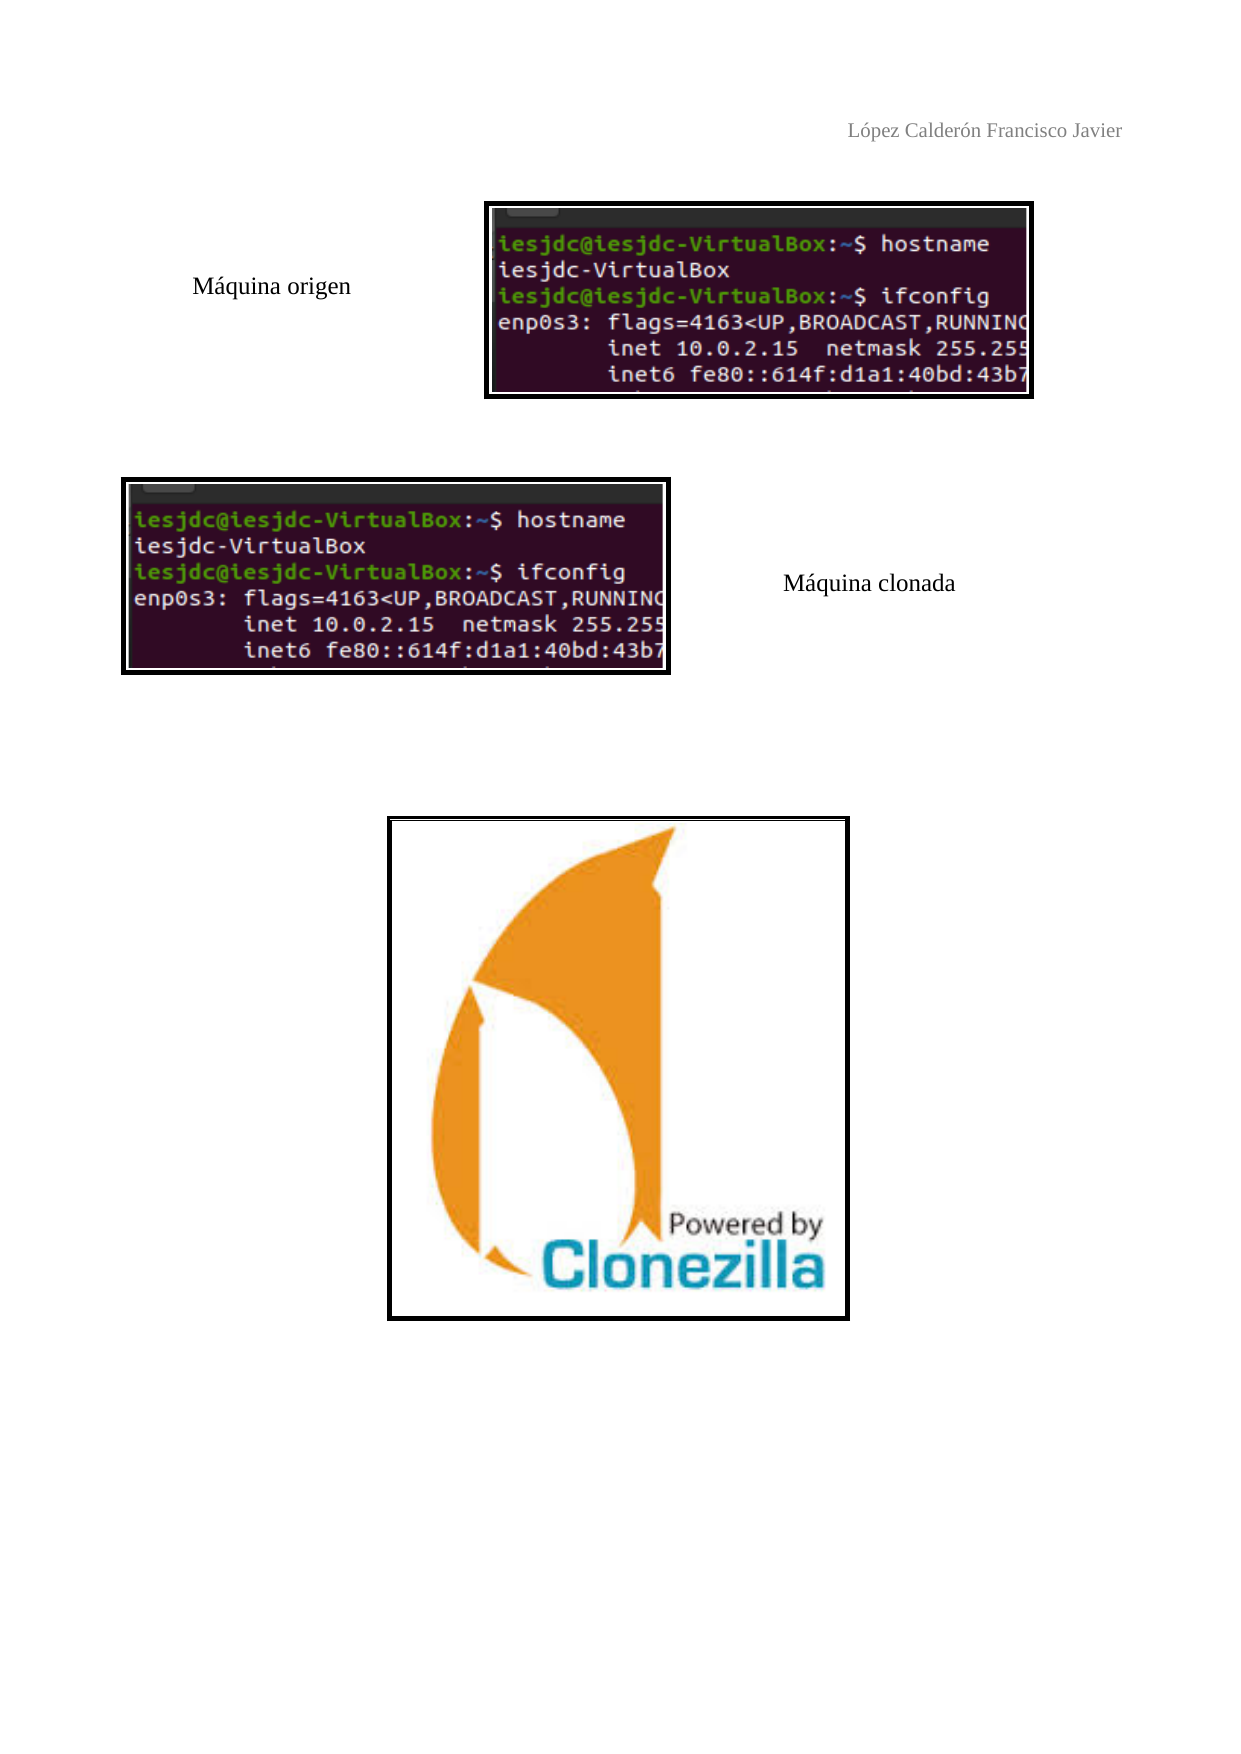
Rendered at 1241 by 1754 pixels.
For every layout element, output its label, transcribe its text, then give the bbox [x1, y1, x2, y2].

text Máquina clonada [671, 568, 1122, 597]
text Máquina origen [118, 271, 484, 299]
text [1034, 271, 1122, 299]
picture [492, 208, 1027, 392]
picture [128, 484, 663, 668]
picture [394, 823, 843, 1314]
